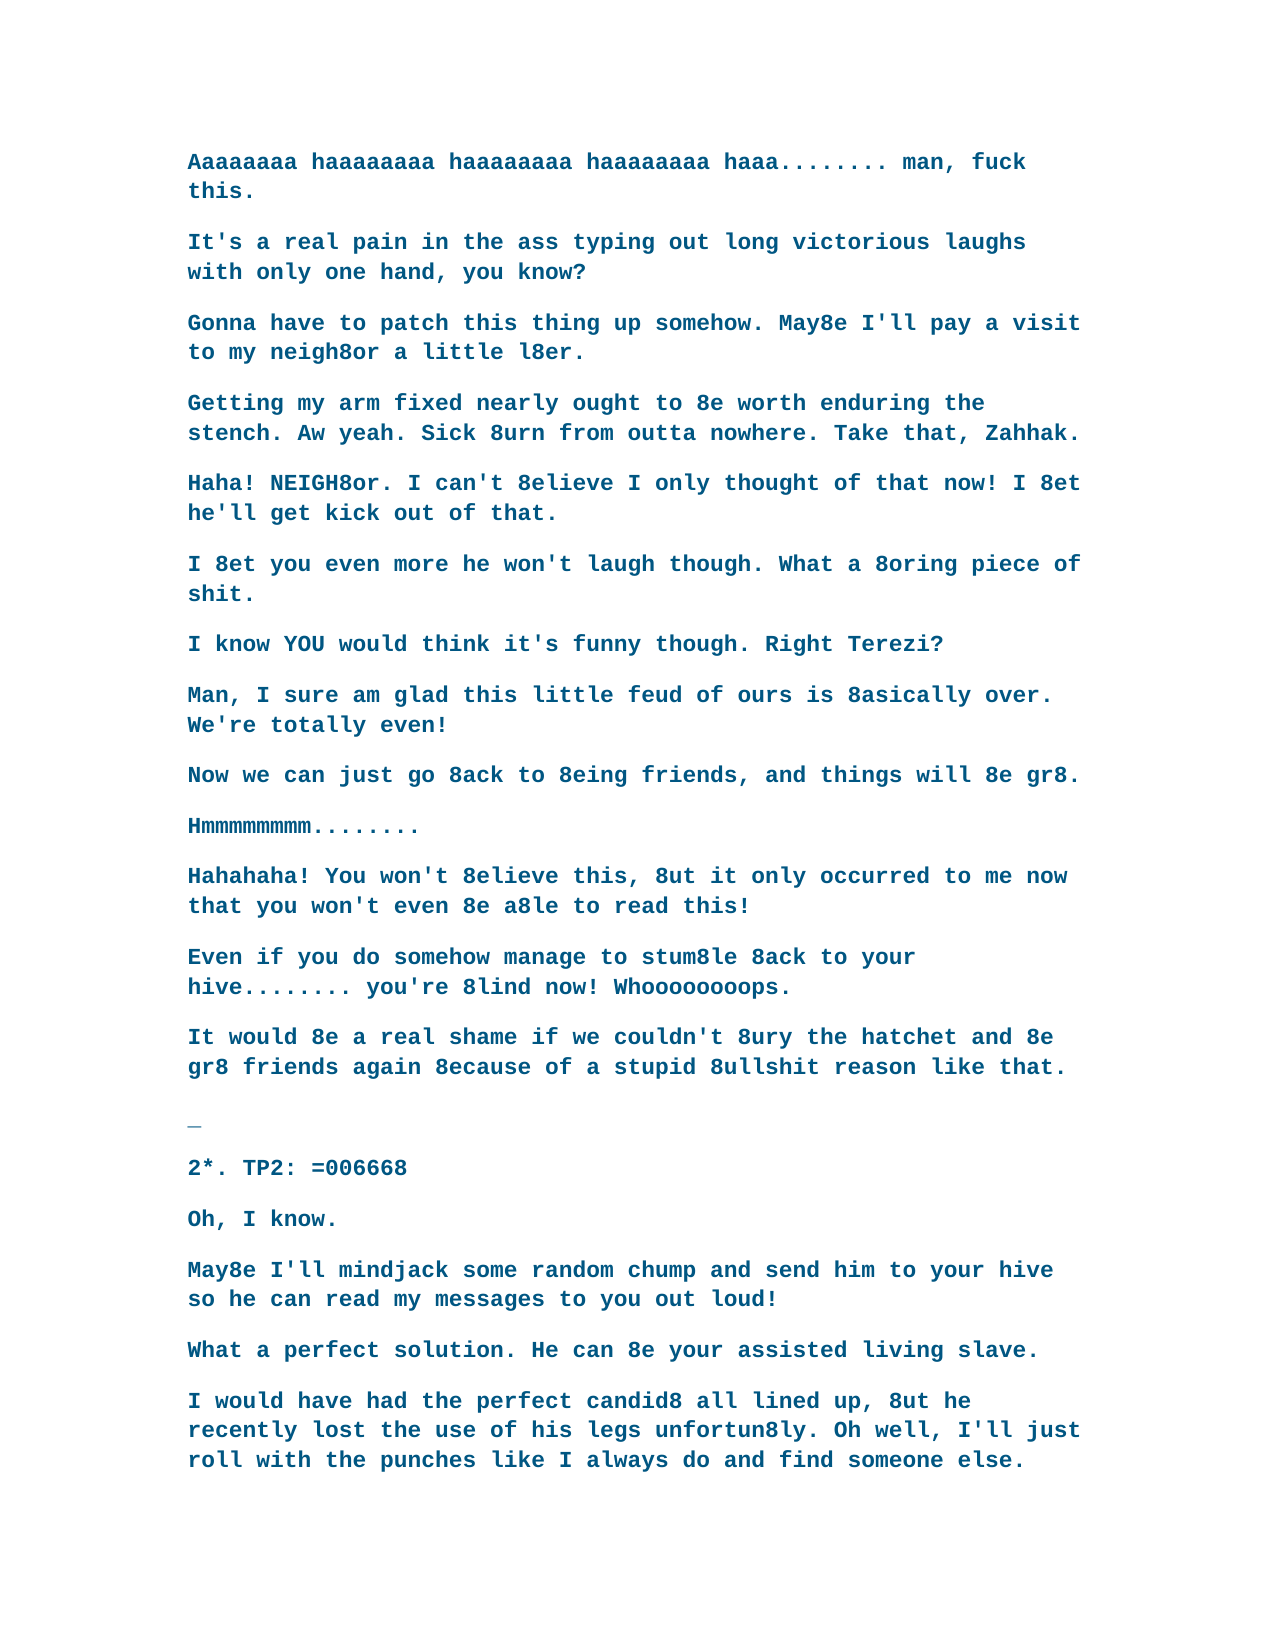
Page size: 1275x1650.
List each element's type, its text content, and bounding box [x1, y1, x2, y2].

text Man, I sure am glad this little feud of ours is 8asically over. We're totally even! [187, 683, 1087, 739]
text Aaaaaaaa haaaaaaaa haaaaaaaa haaaaaaaa haaa........ man, fuck this. [187, 150, 1087, 206]
text I know YOU would think it's funny though. Right Terezi? [187, 632, 1087, 658]
text Hahahaha! You won't 8elieve this, 8ut it only occurred to me now that you won't even 8e a8le to read this! [187, 865, 1087, 921]
text Gonna have to patch this thing up somehow. May8e I'll pay a visit to my neigh8or a little l8er. [187, 311, 1087, 367]
text Hmmmmmmmm........ [187, 814, 1087, 840]
text 2*. TP2: =006668 [187, 1157, 1087, 1183]
text I 8et you even more he won't laugh though. What a 8oring piece of shit. [187, 552, 1087, 608]
text I would have had the perfect candid8 all lined up, 8ut he recently lost the use of his legs unfortun8ly. Oh well, I'll just roll with the punches like I always do and find someone else. [187, 1389, 1087, 1474]
text What a perfect solution. He can 8e your assisted living slave. [187, 1338, 1087, 1364]
text It's a real pain in the ass typing out long victorious laughs with only one hand, you know? [187, 230, 1087, 286]
text May8e I'll mindjack some random chump and send him to your hive so he can read my messages to you out loud! [187, 1258, 1087, 1314]
text It would 8e a real shame if we couldn't 8ury the hatchet and 8e gr8 friends again 8ecause of a stupid 8ullshit reason like that. [187, 1026, 1087, 1081]
text _ [187, 1106, 1087, 1132]
text Even if you do somehow manage to stum8le 8ack to your hive........ you're 8lind now! Whoooooooops. [187, 945, 1087, 1001]
text Now we can just go 8ack to 8eing friends, and things will 8e gr8. [187, 763, 1087, 789]
text Getting my arm fixed nearly ought to 8e worth enduring the stench. Aw yeah. Sick 8urn from outta nowhere. Take that, Zahhak. [187, 391, 1087, 447]
text Haha! NEIGH8or. I can't 8elieve I only thought of that now! I 8et he'll get kick out of that. [187, 472, 1087, 527]
text Oh, I know. [187, 1207, 1087, 1233]
